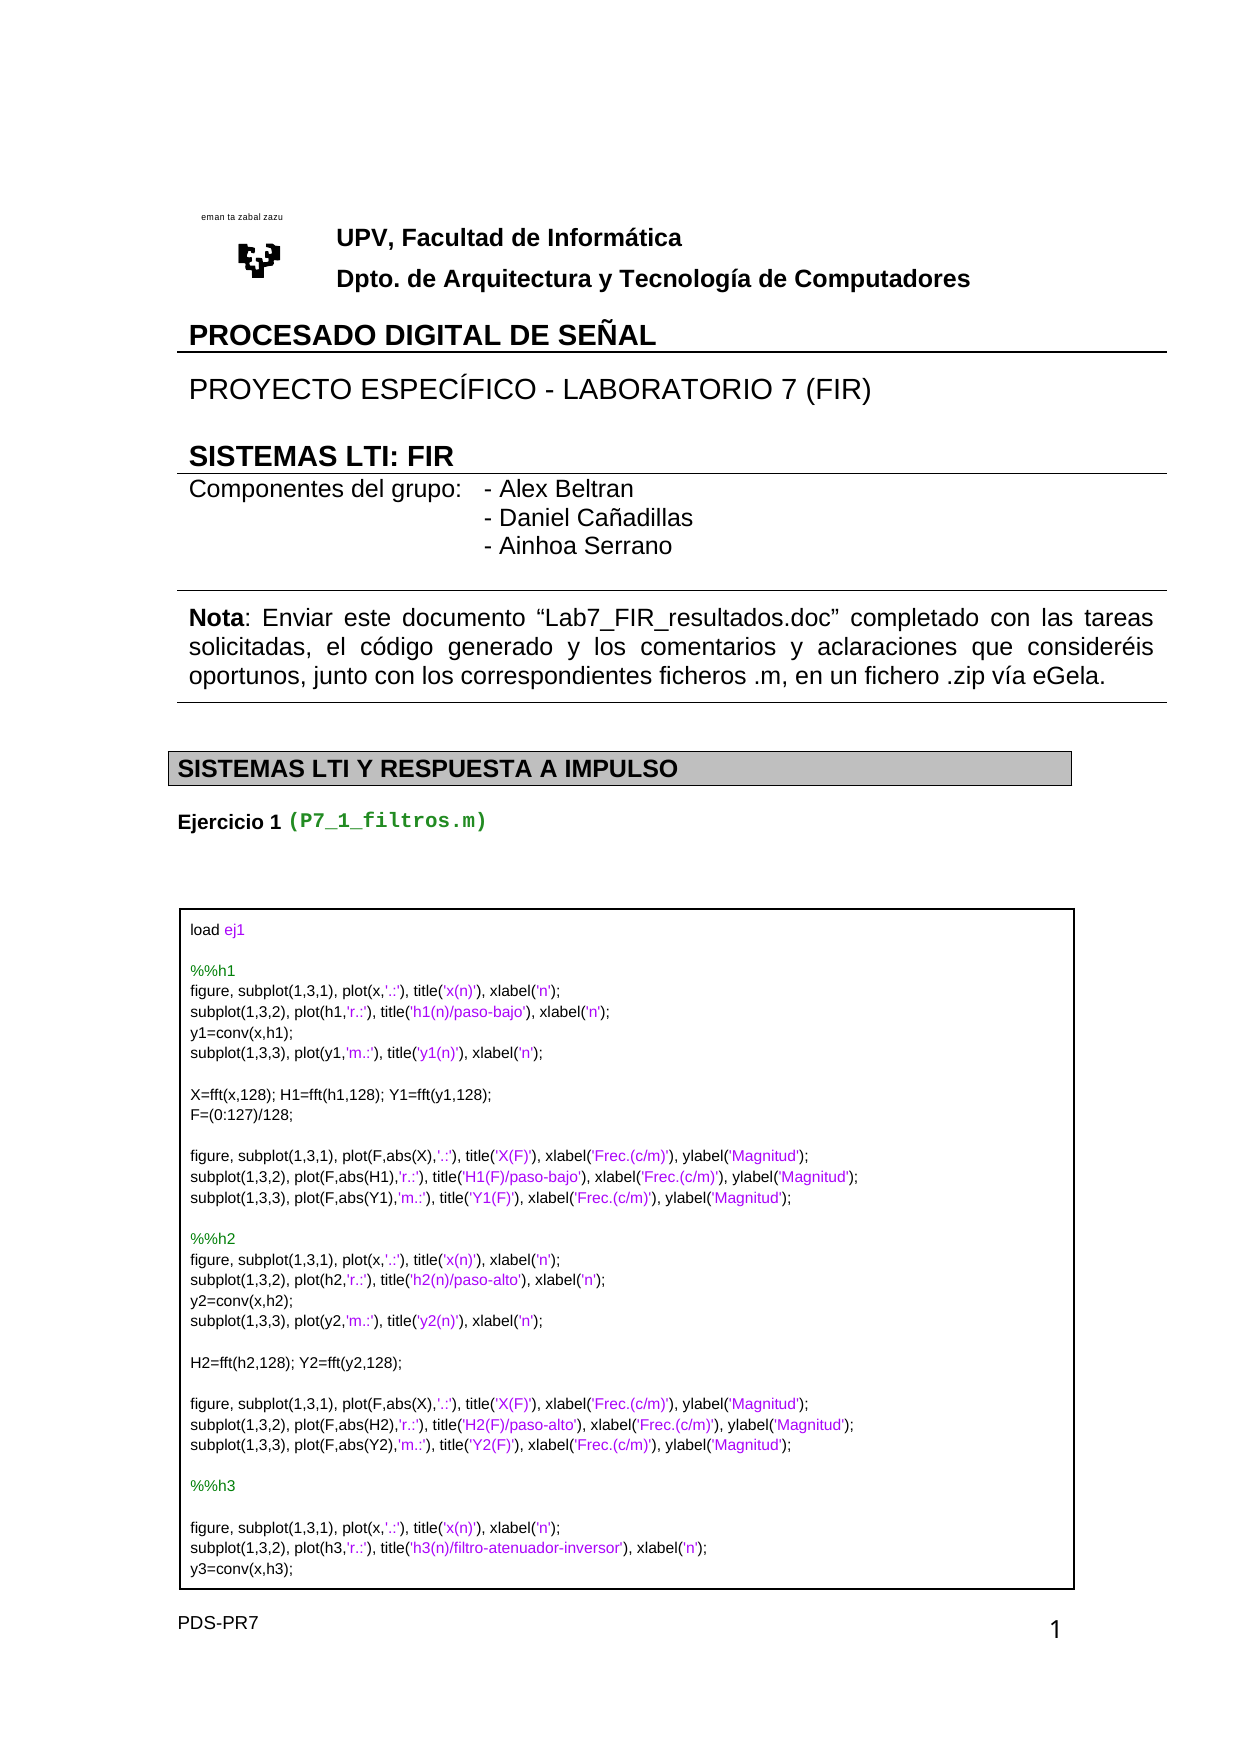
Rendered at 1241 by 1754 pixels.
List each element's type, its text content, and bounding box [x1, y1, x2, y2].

table_cell PROYECTO ESPECÍFICO - LABORATORIO 7 (FIR) SISTEMAS LTI: FIR [177, 353, 1167, 473]
table_cell Componentes del grupo: - Alex Beltran - Daniel Cañadillas - Ainhoa Serrano [177, 474, 1167, 590]
table_cell Nota: Enviar este documento “Lab7_FIR_resultados.doc” completado con las tareas solicitadas, el código generado y los comentarios y aclaraciones que consideréis oportunos, junto con los correspondientes ficheros .m, en un fichero .zip vía eGela. [177, 591, 1167, 702]
table_header UPV, Facultad de Informática Dpto. de Arquitectura y Tecnología de Computadores [325, 211, 1167, 305]
subtitle Ejercicio 1 (P7_1_filtros.m) [177, 810, 1063, 836]
table_header load ej1 %%h1 figure, subplot(1,3,1), plot(x,'.:'), title('x(n)'), xlabel('n'); subplot(1,3,2), plot(h1,'r.:'), title('h1(n)/paso-bajo'), xlabel('n'); y1=conv(x,h1); subplot(1,3,3), plot(y1,'m.:'), title('y1(n)'), xlabel('n'); X=fft(x,128); H1=fft(h1,128); Y1=fft(y1,128); F=(0:127)/128; figure, subplot(1,3,1), plot(F,abs(X),'.:'), title('X(F)'), xlabel('Frec.(c/m)'), ylabel('Magnitud'); subplot(1,3,2), plot(F,abs(H1),'r.:'), title('H1(F)/paso-bajo'), xlabel('Frec.(c/m)'), ylabel('Magnitud'); subplot(1,3,3), plot(F,abs(Y1),'m.:'), title('Y1(F)'), xlabel('Frec.(c/m)'), ylabel('Magnitud'); %%h2 figure, subplot(1,3,1), plot(x,'.:'), title('x(n)'), xlabel('n'); subplot(1,3,2), plot(h2,'r.:'), title('h2(n)/paso-alto'), xlabel('n'); y2=conv(x,h2); subplot(1,3,3), plot(y2,'m.:'), title('y2(n)'), xlabel('n'); H2=fft(h2,128); Y2=fft(y2,128); figure, subplot(1,3,1), plot(F,abs(X),'.:'), title('X(F)'), xlabel('Frec.(c/m)'), ylabel('Magnitud'); subplot(1,3,2), plot(F,abs(H2),'r.:'), title('H2(F)/paso-alto'), xlabel('Frec.(c/m)'), ylabel('Magnitud'); subplot(1,3,3), plot(F,abs(Y2),'m.:'), title('Y2(F)'), xlabel('Frec.(c/m)'), ylabel('Magnitud'); %%h3 figure, subplot(1,3,1), plot(x,'.:'), title('x(n)'), xlabel('n'); subplot(1,3,2), plot(h3,'r.:'), title('h3(n)/filtro-atenuador-inversor'), xlabel('n'); y3=conv(x,h3); [181, 910, 1073, 1588]
subtitle SISTEMAS LTI Y RESPUESTA A IMPULSO [169, 752, 1071, 785]
table_header [177, 211, 325, 305]
table_cell PROCESADO DIGITAL DE SEÑAL [177, 305, 1167, 351]
